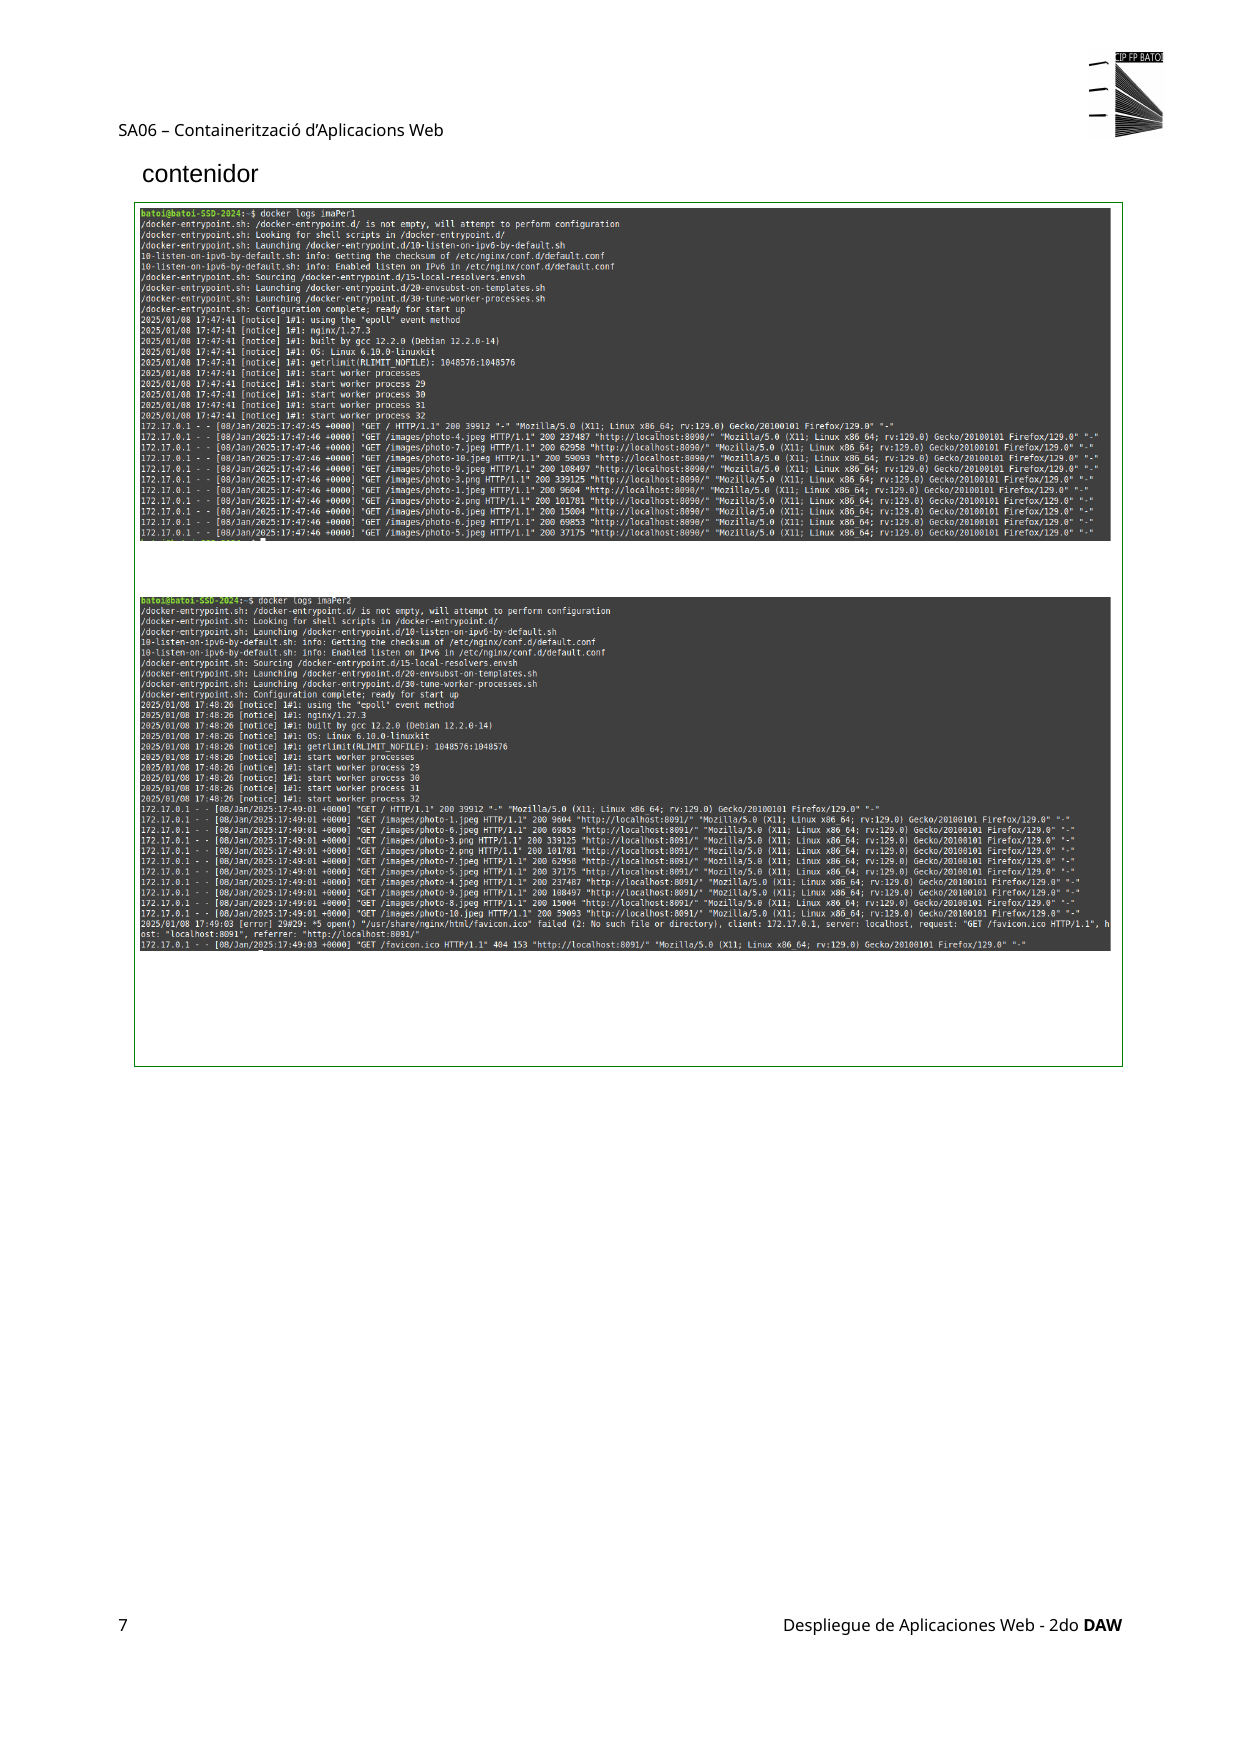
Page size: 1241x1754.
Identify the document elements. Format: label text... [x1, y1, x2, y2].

list contenidor [104, 158, 1122, 187]
table_header [135, 203, 1122, 1066]
picture [1087, 49, 1165, 140]
picture [140, 597, 1111, 951]
picture [140, 208, 1111, 541]
